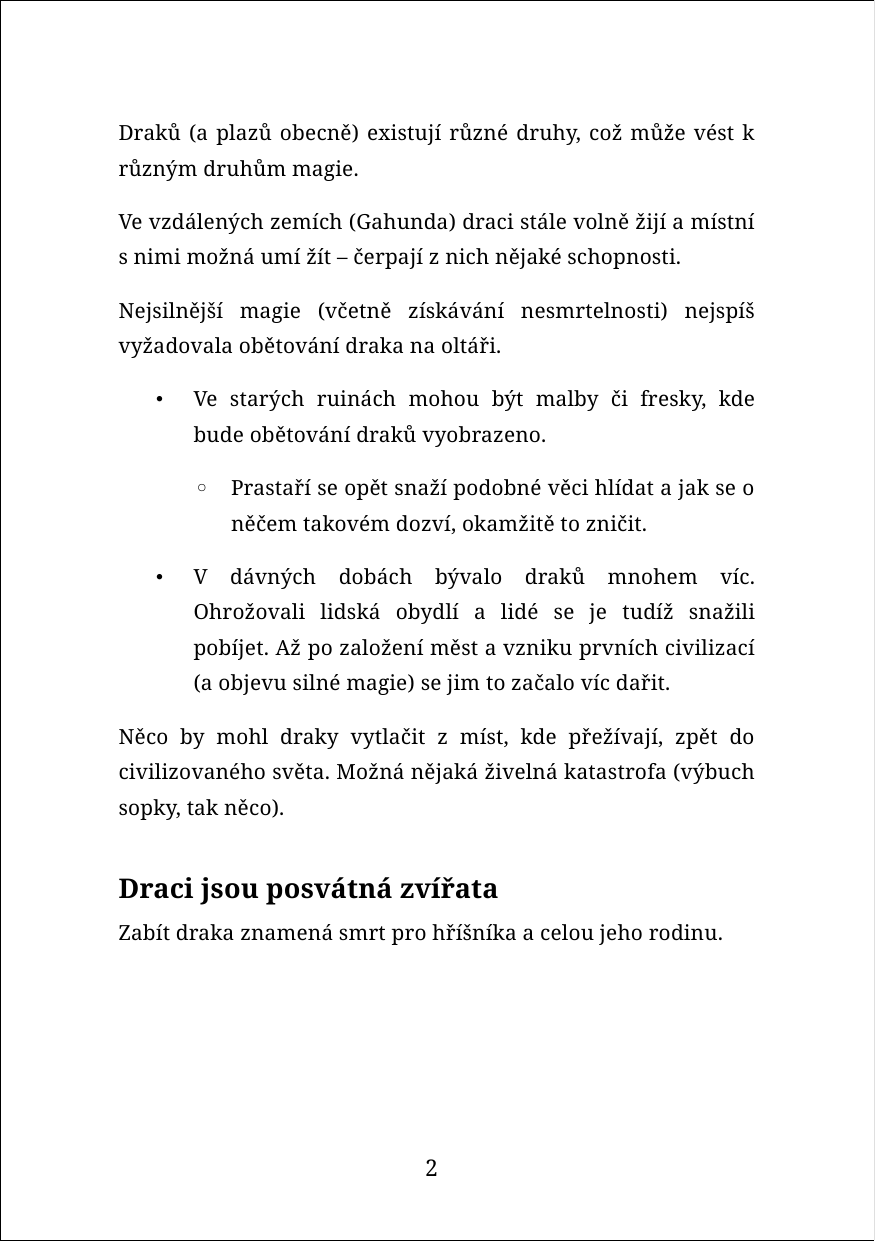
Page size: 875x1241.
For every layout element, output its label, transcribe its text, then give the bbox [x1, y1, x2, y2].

list Prastaří se opět snaží podobné věci hlídat a jak se o něčem takovém dozví, okamžitě to zničit. [193, 473, 756, 537]
text Ve vzdálených zemích (Gahunda) draci stále volně žijí a místní s nimi možná umí žít – čerpají z nich nějaké schopnosti. [118, 207, 756, 271]
text Draků (a plazů obecně) existují různé druhy, což může vést k různým druhům magie. [118, 118, 756, 182]
list V dávných dobách bývalo draků mnohem víc. Ohrožovali lidská obydlí a lidé se je tudíž snažili pobíjet. Až po založení měst a vzniku prvních civilizací (a objevu silné magie) se jim to začalo víc dařit. [156, 562, 756, 697]
list Ve starých ruinách mohou být malby či fresky, kde bude obětování draků vyobrazeno. [156, 384, 756, 448]
text Zabít draka znamená smrt pro hříšníka a celou jeho rodinu. [118, 918, 756, 947]
subtitle Draci jsou posvátná zvířata [118, 870, 756, 907]
text Nejsilnější magie (včetně získávání nesmrtelnosti) nejspíš vyžadovala obětování draka na oltáři. [118, 296, 756, 360]
text Něco by mohl draky vytlačit z míst, kde přežívají, zpět do civilizovaného světa. Možná nějaká živelná katastrofa (výbuch sopky, tak něco). [118, 722, 756, 821]
